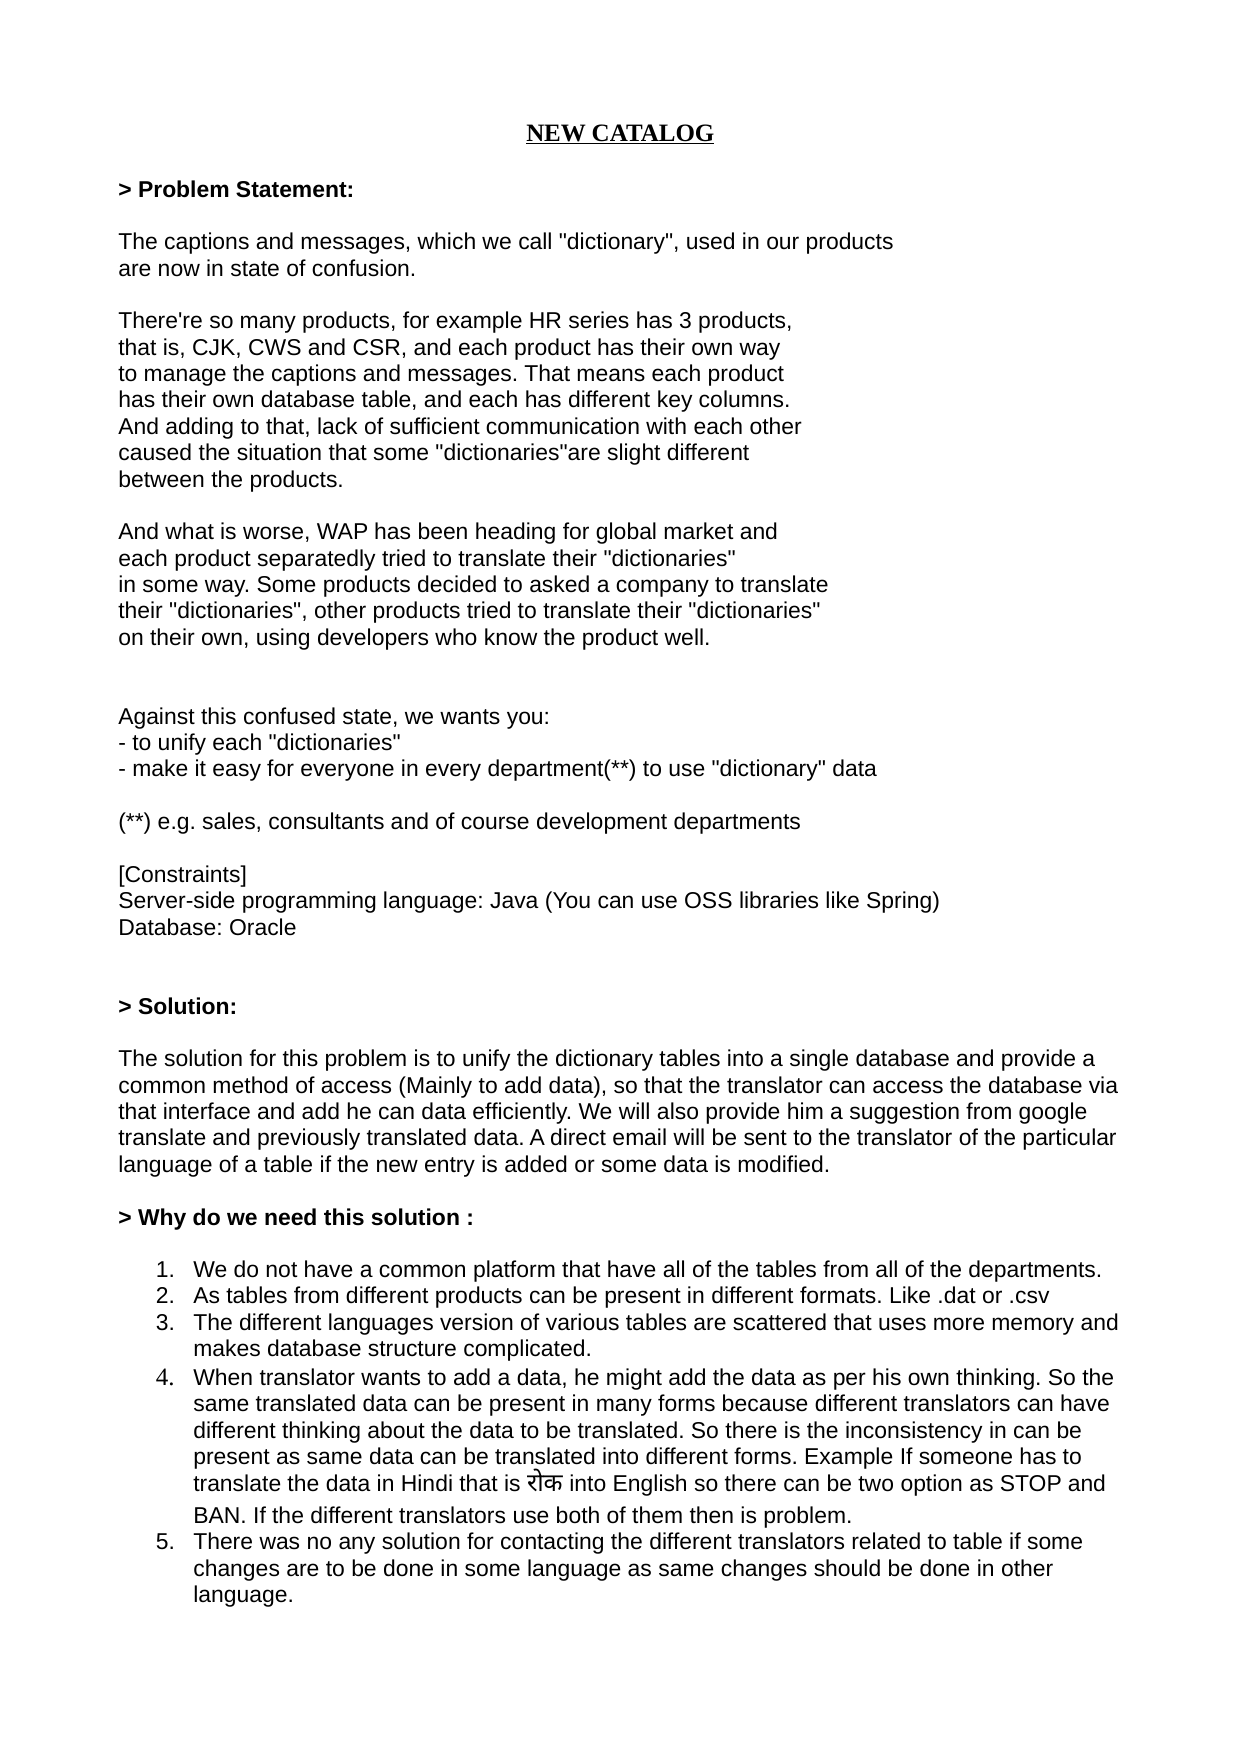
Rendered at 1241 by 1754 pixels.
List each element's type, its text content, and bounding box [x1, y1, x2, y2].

text > Solution: [118, 993, 1122, 1019]
text Server-side programming language: Java (You can use OSS libraries like Spring) [118, 887, 1122, 913]
text NEW CATALOG [118, 118, 1122, 147]
text > Problem Statement: [118, 176, 1122, 202]
text There're so many products, for example HR series has 3 products, [118, 307, 1122, 334]
text Against this confused state, we wants you: [118, 703, 1122, 729]
text > Why do we need this solution : [118, 1203, 1122, 1230]
text The captions and messages, which we call "dictionary", used in our products [118, 228, 1122, 255]
text - to unify each "dictionaries" [118, 729, 1122, 755]
text between the products. [118, 466, 1122, 492]
list There was no any solution for contacting the different translators related to table if some changes are to be done in some language as same changes should be done in other language. [156, 1528, 1122, 1607]
text their "dictionaries", other products tried to translate their "dictionaries" [118, 597, 1122, 624]
text caused the situation that some "dictionaries"are slight different [118, 439, 1122, 466]
text - make it easy for everyone in every department(**) to use "dictionary" data [118, 755, 1122, 782]
text each product separatedly tried to translate their "dictionaries" [118, 544, 1122, 571]
text Database: Oracle [118, 913, 1122, 940]
list When translator wants to add a data, he might add the data as per his own thinking. So the same translated data can be present in many forms because different translators can have different thinking about the data to be translated. So there is the inconsistency in can be present as same data can be translated into different forms. Example If someone has to translate the data in Hindi that is रोक into English so there can be two option as STOP and BAN. If the different translators use both of them then is problem. [156, 1362, 1122, 1528]
text has their own database table, and each has different key columns. [118, 386, 1122, 413]
text And adding to that, lack of sufficient communication with each other [118, 413, 1122, 439]
text The solution for this problem is to unify the dictionary tables into a single database and provide a common method of access (Mainly to add data), so that the translator can access the database via that interface and add he can data efficiently. We will also provide him a suggestion from google translate and previously translated data. A direct email will be sent to the translator of the particular language of a table if the new entry is added or some data is modified. [118, 1045, 1122, 1177]
text on their own, using developers who know the product well. [118, 624, 1122, 650]
text that is, CJK, CWS and CSR, and each product has their own way [118, 334, 1122, 360]
text are now in state of confusion. [118, 255, 1122, 281]
list We do not have a common platform that have all of the tables from all of the departments. [156, 1256, 1122, 1282]
list The different languages version of various tables are scattered that uses more memory and makes database structure complicated. [156, 1309, 1122, 1362]
list As tables from different products can be present in different formats. Like .dat or .csv [156, 1282, 1122, 1309]
text in some way. Some products decided to asked a company to translate [118, 571, 1122, 597]
text to manage the captions and messages. That means each product [118, 360, 1122, 386]
text And what is worse, WAP has been heading for global market and [118, 518, 1122, 544]
text (**) e.g. sales, consultants and of course development departments [118, 808, 1122, 834]
text [Constraints] [118, 861, 1122, 887]
